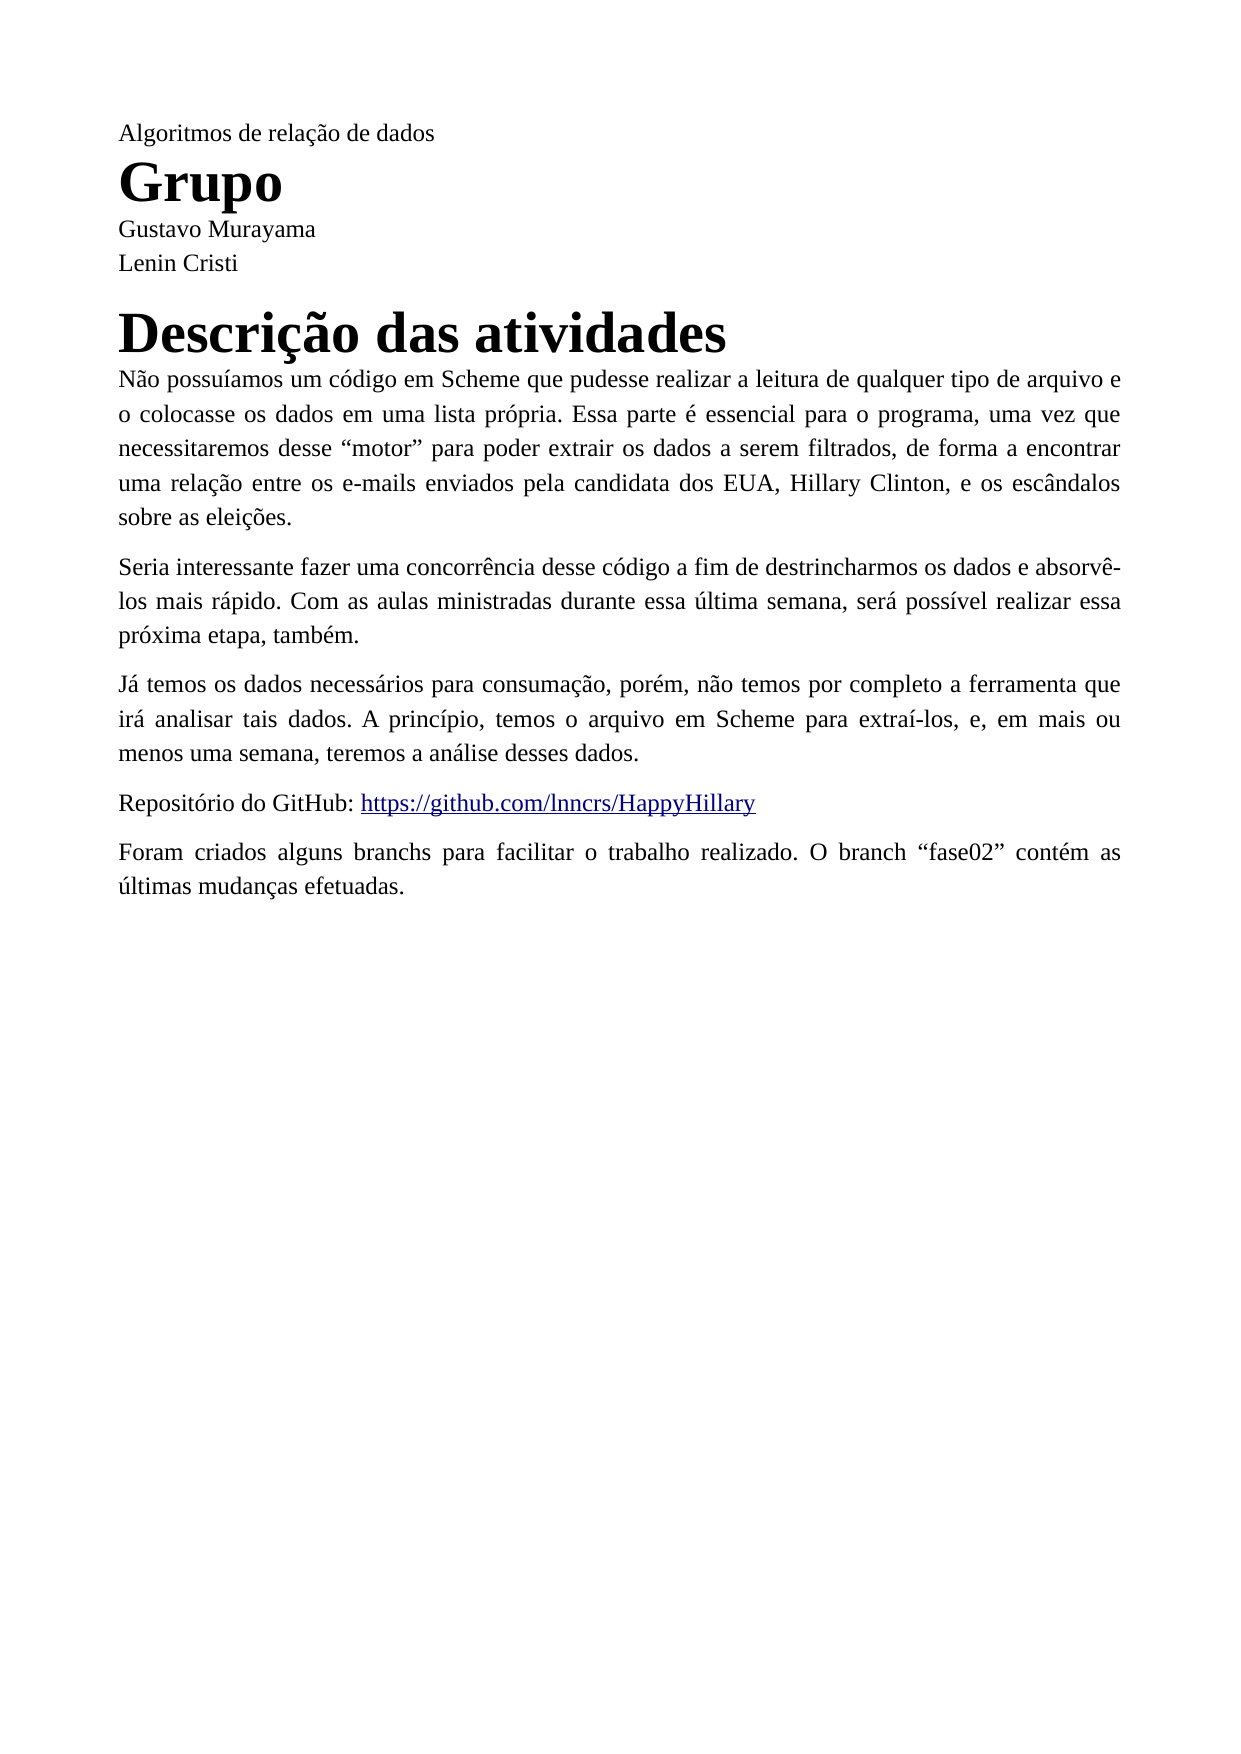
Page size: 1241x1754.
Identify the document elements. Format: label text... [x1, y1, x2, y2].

text Repositório do GitHub: https://github.com/lnncrs/HappyHillary [118, 788, 1122, 816]
text Algoritmos de relação de dados [118, 118, 1122, 147]
text Seria interessante fazer uma concorrência desse código a fim de destrincharmos os dados e absorvê-los mais rápido. Com as aulas ministradas durante essa última semana, será possível realizar essa próxima etapa, também. [118, 552, 1122, 649]
text Gustavo Murayama Lenin Cristi [118, 214, 1122, 277]
subtitle Grupo [118, 147, 1122, 214]
text Foram criados alguns branchs para facilitar o trabalho realizado. O branch “fase02” contém as últimas mudanças efetuadas. [118, 837, 1122, 900]
text Não possuíamos um código em Scheme que pudesse realizar a leitura de qualquer tipo de arquivo e o colocasse os dados em uma lista própria. Essa parte é essencial para o programa, uma vez que necessitaremos desse “motor” para poder extrair os dados a serem filtrados, de forma a encontrar uma relação entre os e-mails enviados pela candidata dos EUA, Hillary Clinton, e os escândalos sobre as eleições. [118, 364, 1122, 531]
subtitle Descrição das atividades [118, 297, 1122, 364]
text Já temos os dados necessários para consumação, porém, não temos por completo a ferramenta que irá analisar tais dados. A princípio, temos o arquivo em Scheme para extraí-los, e, em mais ou menos uma semana, teremos a análise desses dados. [118, 669, 1122, 767]
